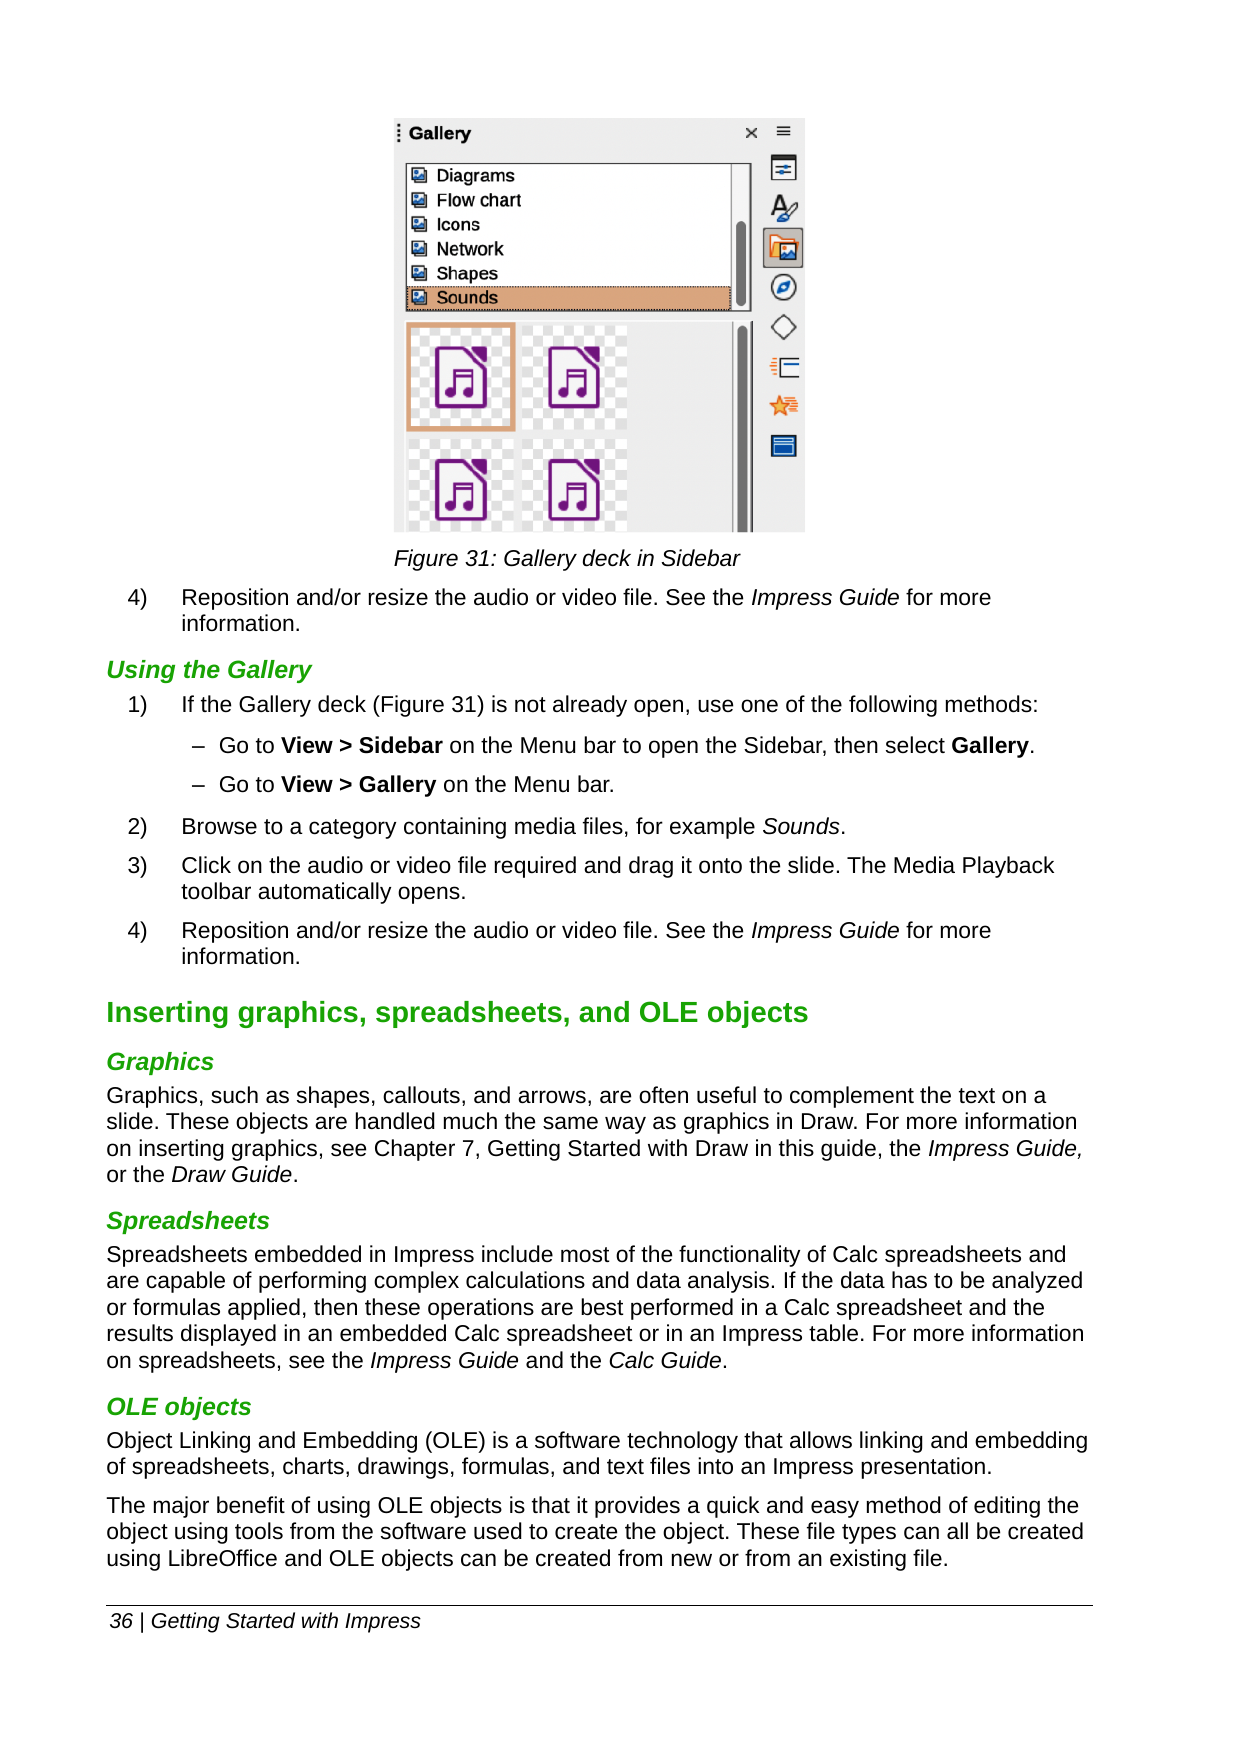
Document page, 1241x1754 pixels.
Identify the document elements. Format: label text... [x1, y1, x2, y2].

list Browse to a category containing media files, for example Sounds. [148, 813, 1093, 839]
subtitle Graphics [106, 1047, 1093, 1076]
text Spreadsheets embedded in Impress include most of the functionality of Calc spreadsheets and are capable of performing complex calculations and data analysis. If the data has to be analyzed or formulas applied, then these operations are best performed in a Calc spreadsheet and the results displayed in an embedded Calc spreadsheet or in an Impress table. For more information on spreadsheets, see the Impress Guide and the Calc Guide. [106, 1241, 1093, 1373]
text Graphics, such as shapes, callouts, and arrows, are often useful to complement the text on a slide. These objects are handled much the same way as graphics in Draw. For more information on inserting graphics, see Chapter 7, Getting Started with Draw in this guide, the Impress Guide, or the Draw Guide. [106, 1082, 1093, 1187]
subtitle OLE objects [106, 1392, 1093, 1420]
list Reposition and/or resize the audio or video file. See the Impress Guide for more information. [148, 584, 1093, 637]
text The major benefit of using OLE objects is that it provides a quick and easy method of editing the object using tools from the software used to create the object. These file types can all be created using LibreOffice and OLE objects can be created from new or from an existing file. [106, 1492, 1093, 1571]
subtitle Spreadsheets [106, 1206, 1093, 1235]
subtitle Using the Gallery [106, 656, 1093, 684]
list Go to View > Gallery on the Menu bar. [189, 768, 1093, 800]
text Figure 31: Gallery deck in Sidebar [393, 545, 805, 572]
picture [393, 118, 806, 533]
list Reposition and/or resize the audio or video file. See the Impress Guide for more information. [148, 917, 1093, 970]
subtitle Inserting graphics, spreadsheets, and OLE objects [106, 995, 1093, 1028]
text Object Linking and Embedding (OLE) is a software technology that allows linking and embedding of spreadsheets, charts, drawings, formulas, and text files into an Impress presentation. [106, 1427, 1093, 1479]
list Click on the audio or video file required and drag it onto the slide. The Media Playback toolbar automatically opens. [148, 852, 1093, 904]
list Go to View > Sidebar on the Menu bar to open the Sidebar, then select Gallery. [189, 729, 1093, 759]
list If the Gallery deck (Figure 31) is not already open, use one of the following methods: [148, 691, 1093, 717]
